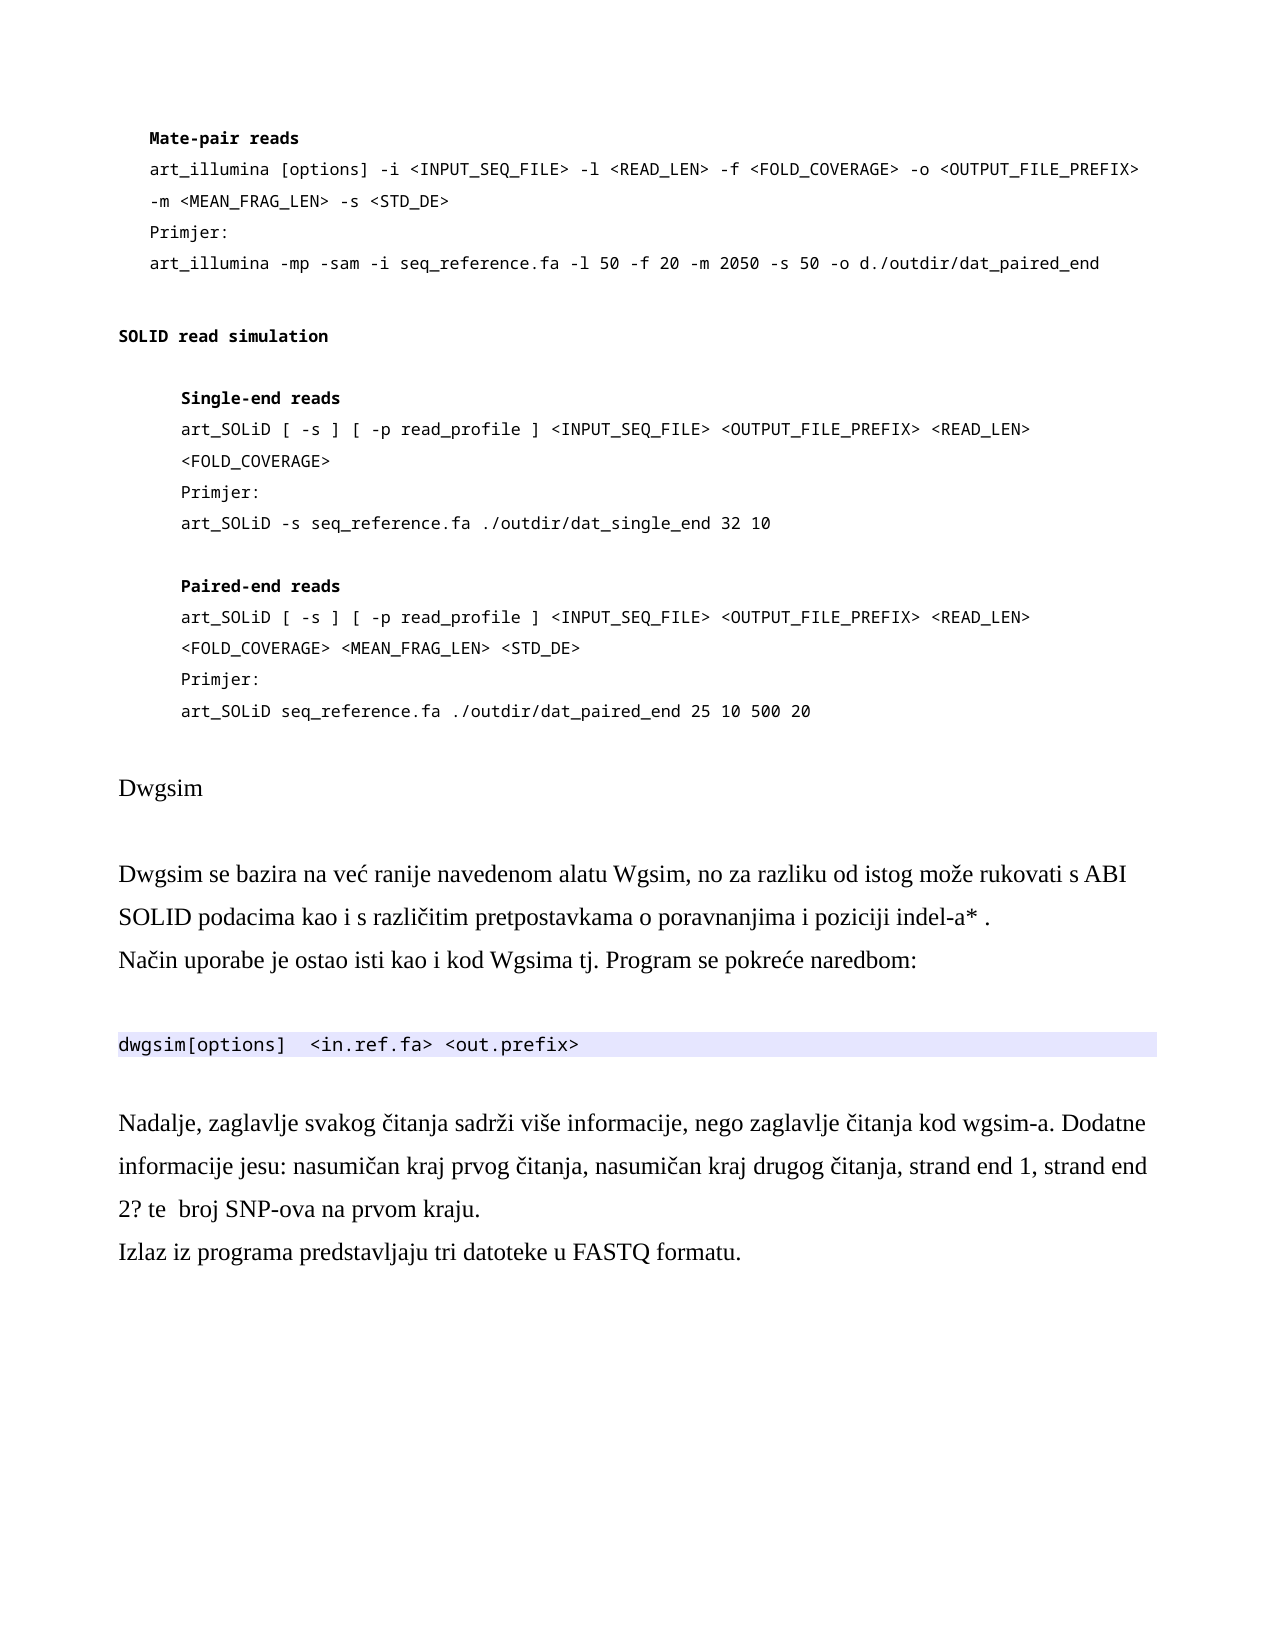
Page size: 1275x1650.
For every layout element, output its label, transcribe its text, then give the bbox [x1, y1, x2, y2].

list Primjer: art_SOLiD -s seq_reference.fa ./outdir/dat_single_end 32 10 [118, 472, 1157, 534]
text Nadalje, zaglavlje svakog čitanja sadrži više informacije, nego zaglavlje čitanja kod wgsim-a. Dodatne informacije jesu: nasumičan kraj prvog čitanja, nasumičan kraj drugog čitanja, strand end 1, strand end 2? te broj SNP-ova na prvom kraju. [118, 1108, 1157, 1223]
list Mate-pair reads art_illumina [options] -i <INPUT_SEQ_FILE> -l <READ_LEN> -f <FOLD_COVERAGE> -o <OUTPUT_FILE_PREFIX> -m <MEAN_FRAG_LEN> -s <STD_DE> Primjer: art_illumina -mp -sam -i seq_reference.fa -l 50 -f 20 -m 2050 -s 50 -o d./outdir/dat_paired_end [118, 118, 1157, 274]
text SOLID read simulation [118, 316, 1157, 347]
text Izlaz iz programa predstavljaju tri datoteke u FASTQ formatu. [118, 1237, 1157, 1266]
text Dwgsim se bazira na već ranije navedenom alatu Wgsim, no za razliku od istog može rukovati s ABI SOLID podacima kao i s različitim pretpostavkama o poravnanjima i poziciji indel-a* . [118, 859, 1157, 931]
text Dwgsim [118, 773, 1157, 802]
text Način uporabe je ostao isti kao i kod Wgsima tj. Program se pokreće naredbom: [118, 945, 1157, 974]
list Paired-end reads art_SOLiD [ -s ] [ -p read_profile ] <INPUT_SEQ_FILE> <OUTPUT_FILE_PREFIX> <READ_LEN> <FOLD_COVERAGE> <MEAN_FRAG_LEN> <STD_DE> Primjer: art_SOLiD seq_reference.fa ./outdir/dat_paired_end 25 10 500 20 [118, 566, 1157, 722]
list Single-end reads art_SOLiD [ -s ] [ -p read_profile ] <INPUT_SEQ_FILE> <OUTPUT_FILE_PREFIX> <READ_LEN> <FOLD_COVERAGE> [118, 378, 1157, 472]
text dwgsim[options] <in.ref.fa> <out.prefix> [118, 1032, 1157, 1057]
